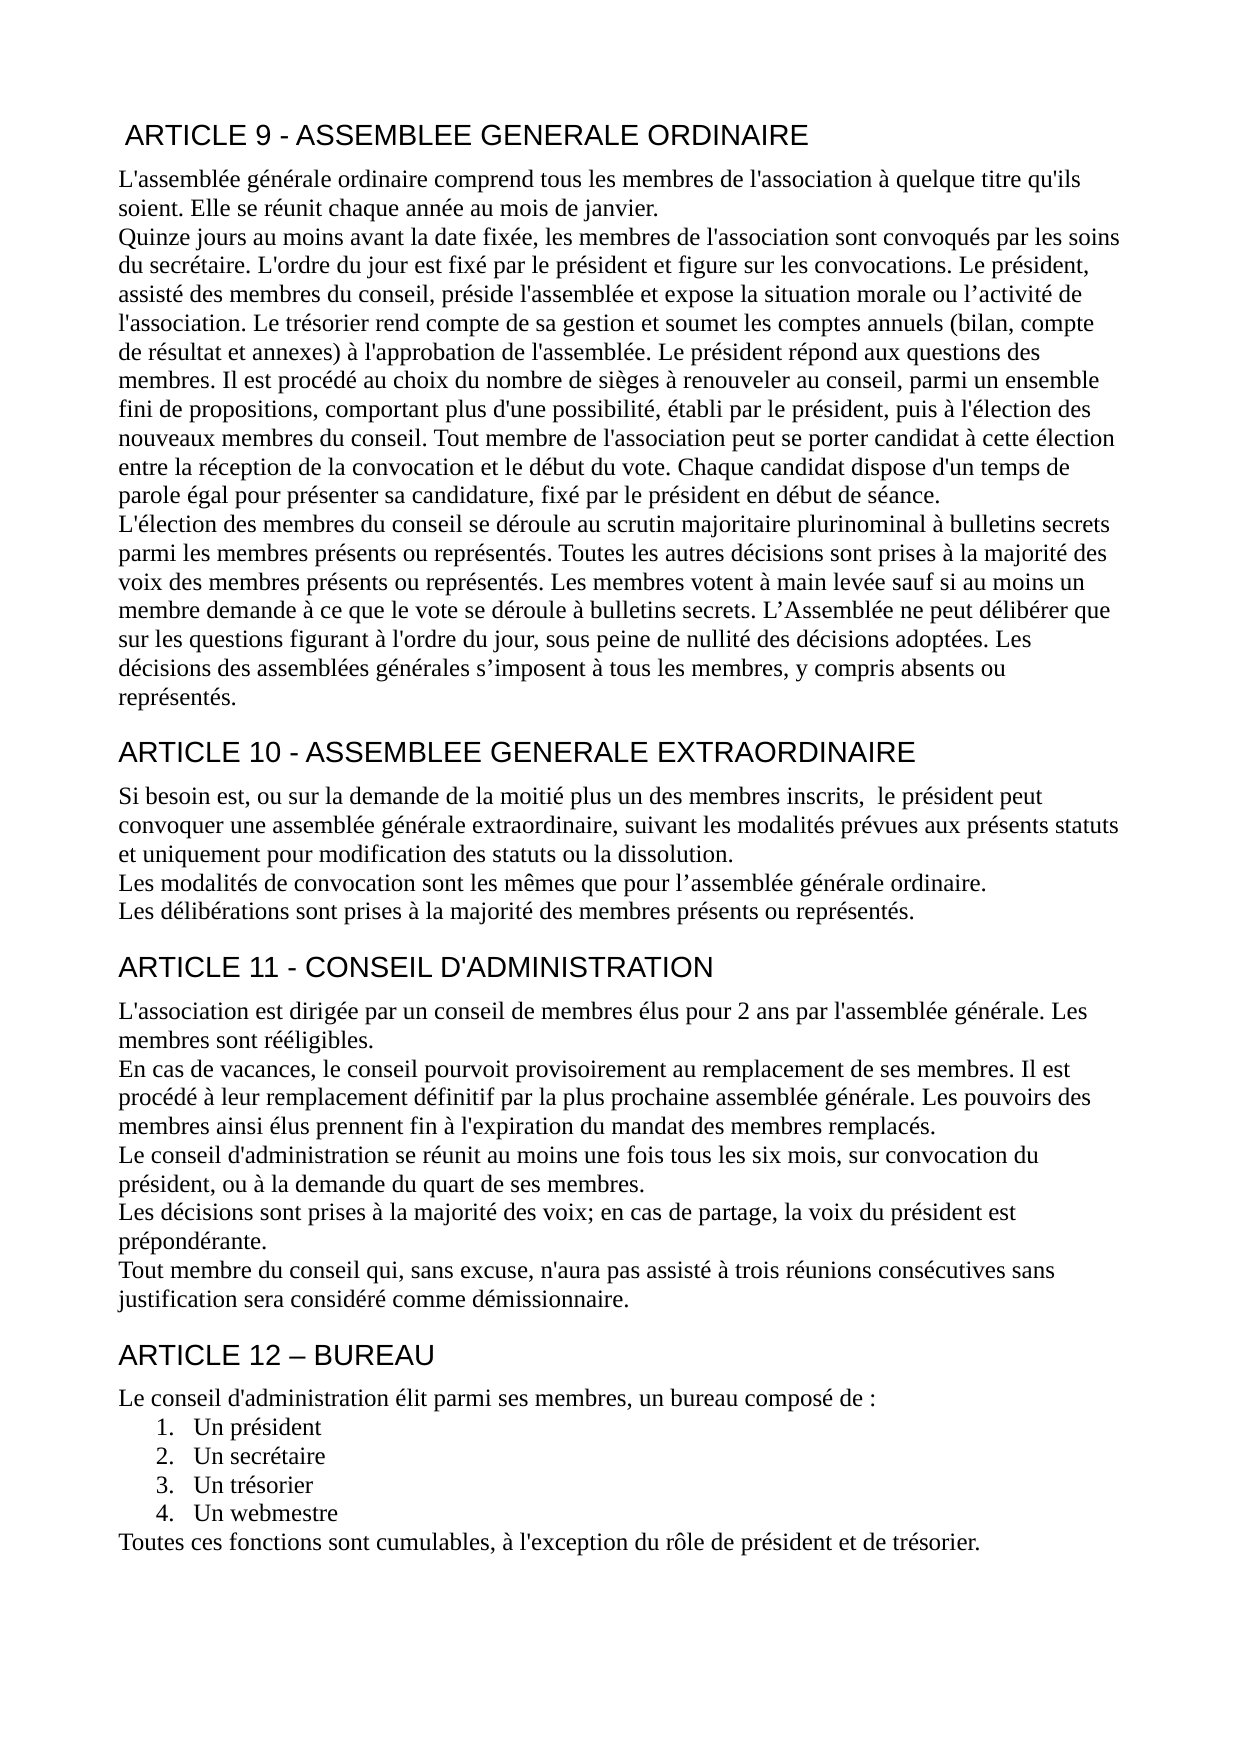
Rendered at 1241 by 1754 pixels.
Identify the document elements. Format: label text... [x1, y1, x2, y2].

subtitle ARTICLE 11 - CONSEIL D'ADMINISTRATION [118, 950, 1122, 984]
list Un secrétaire [156, 1441, 1122, 1470]
list Un webmestre [156, 1498, 1122, 1527]
text L'assemblée générale ordinaire comprend tous les membres de l'association à quelque titre qu'ils soient. Elle se réunit chaque année au mois de janvier. [118, 164, 1122, 222]
subtitle ARTICLE 9 - ASSEMBLEE GENERALE ORDINAIRE [118, 118, 1122, 152]
text Les délibérations sont prises à la majorité des membres présents ou représentés. [118, 896, 1122, 925]
text L'élection des membres du conseil se déroule au scrutin majoritaire plurinominal à bulletins secrets parmi les membres présents ou représentés. Toutes les autres décisions sont prises à la majorité des voix des membres présents ou représentés. Les membres votent à main levée sauf si au moins un membre demande à ce que le vote se déroule à bulletins secrets. L’Assemblée ne peut délibérer que sur les questions figurant à l'ordre du jour, sous peine de nullité des décisions adoptées. Les décisions des assemblées générales s’imposent à tous les membres, y compris absents ou représentés. [118, 509, 1122, 710]
text Si besoin est, ou sur la demande de la moitié plus un des membres inscrits, le président peut convoquer une assemblée générale extraordinaire, suivant les modalités prévues aux présents statuts et uniquement pour modification des statuts ou la dissolution. [118, 781, 1122, 868]
list Un président [156, 1412, 1122, 1441]
list Un trésorier [156, 1470, 1122, 1498]
text Les modalités de convocation sont les mêmes que pour l’assemblée générale ordinaire. [118, 868, 1122, 896]
text Toutes ces fonctions sont cumulables, à l'exception du rôle de président et de trésorier. [118, 1527, 1122, 1556]
text En cas de vacances, le conseil pourvoit provisoirement au remplacement de ses membres. Il est procédé à leur remplacement définitif par la plus prochaine assemblée générale. Les pouvoirs des membres ainsi élus prennent fin à l'expiration du mandat des membres remplacés. [118, 1054, 1122, 1140]
text Les décisions sont prises à la majorité des voix; en cas de partage, la voix du président est prépondérante. [118, 1197, 1122, 1255]
subtitle ARTICLE 12 – BUREAU [118, 1337, 1122, 1371]
text Tout membre du conseil qui, sans excuse, n'aura pas assisté à trois réunions consécutives sans justification sera considéré comme démissionnaire. [118, 1255, 1122, 1312]
subtitle ARTICLE 10 - ASSEMBLEE GENERALE EXTRAORDINAIRE [118, 735, 1122, 769]
text Le conseil d'administration élit parmi ses membres, un bureau composé de : [118, 1383, 1122, 1412]
text L'association est dirigée par un conseil de membres élus pour 2 ans par l'assemblée générale. Les membres sont rééligibles. [118, 996, 1122, 1054]
text Le conseil d'administration se réunit au moins une fois tous les six mois, sur convocation du président, ou à la demande du quart de ses membres. [118, 1140, 1122, 1197]
text Quinze jours au moins avant la date fixée, les membres de l'association sont convoqués par les soins du secrétaire. L'ordre du jour est fixé par le président et figure sur les convocations. Le président, assisté des membres du conseil, préside l'assemblée et expose la situation morale ou l’activité de l'association. Le trésorier rend compte de sa gestion et soumet les comptes annuels (bilan, compte de résultat et annexes) à l'approbation de l'assemblée. Le président répond aux questions des membres. Il est procédé au choix du nombre de sièges à renouveler au conseil, parmi un ensemble fini de propositions, comportant plus d'une possibilité, établi par le président, puis à l'élection des nouveaux membres du conseil. Tout membre de l'association peut se porter candidat à cette élection entre la réception de la convocation et le début du vote. Chaque candidat dispose d'un temps de parole égal pour présenter sa candidature, fixé par le président en début de séance. [118, 222, 1122, 509]
